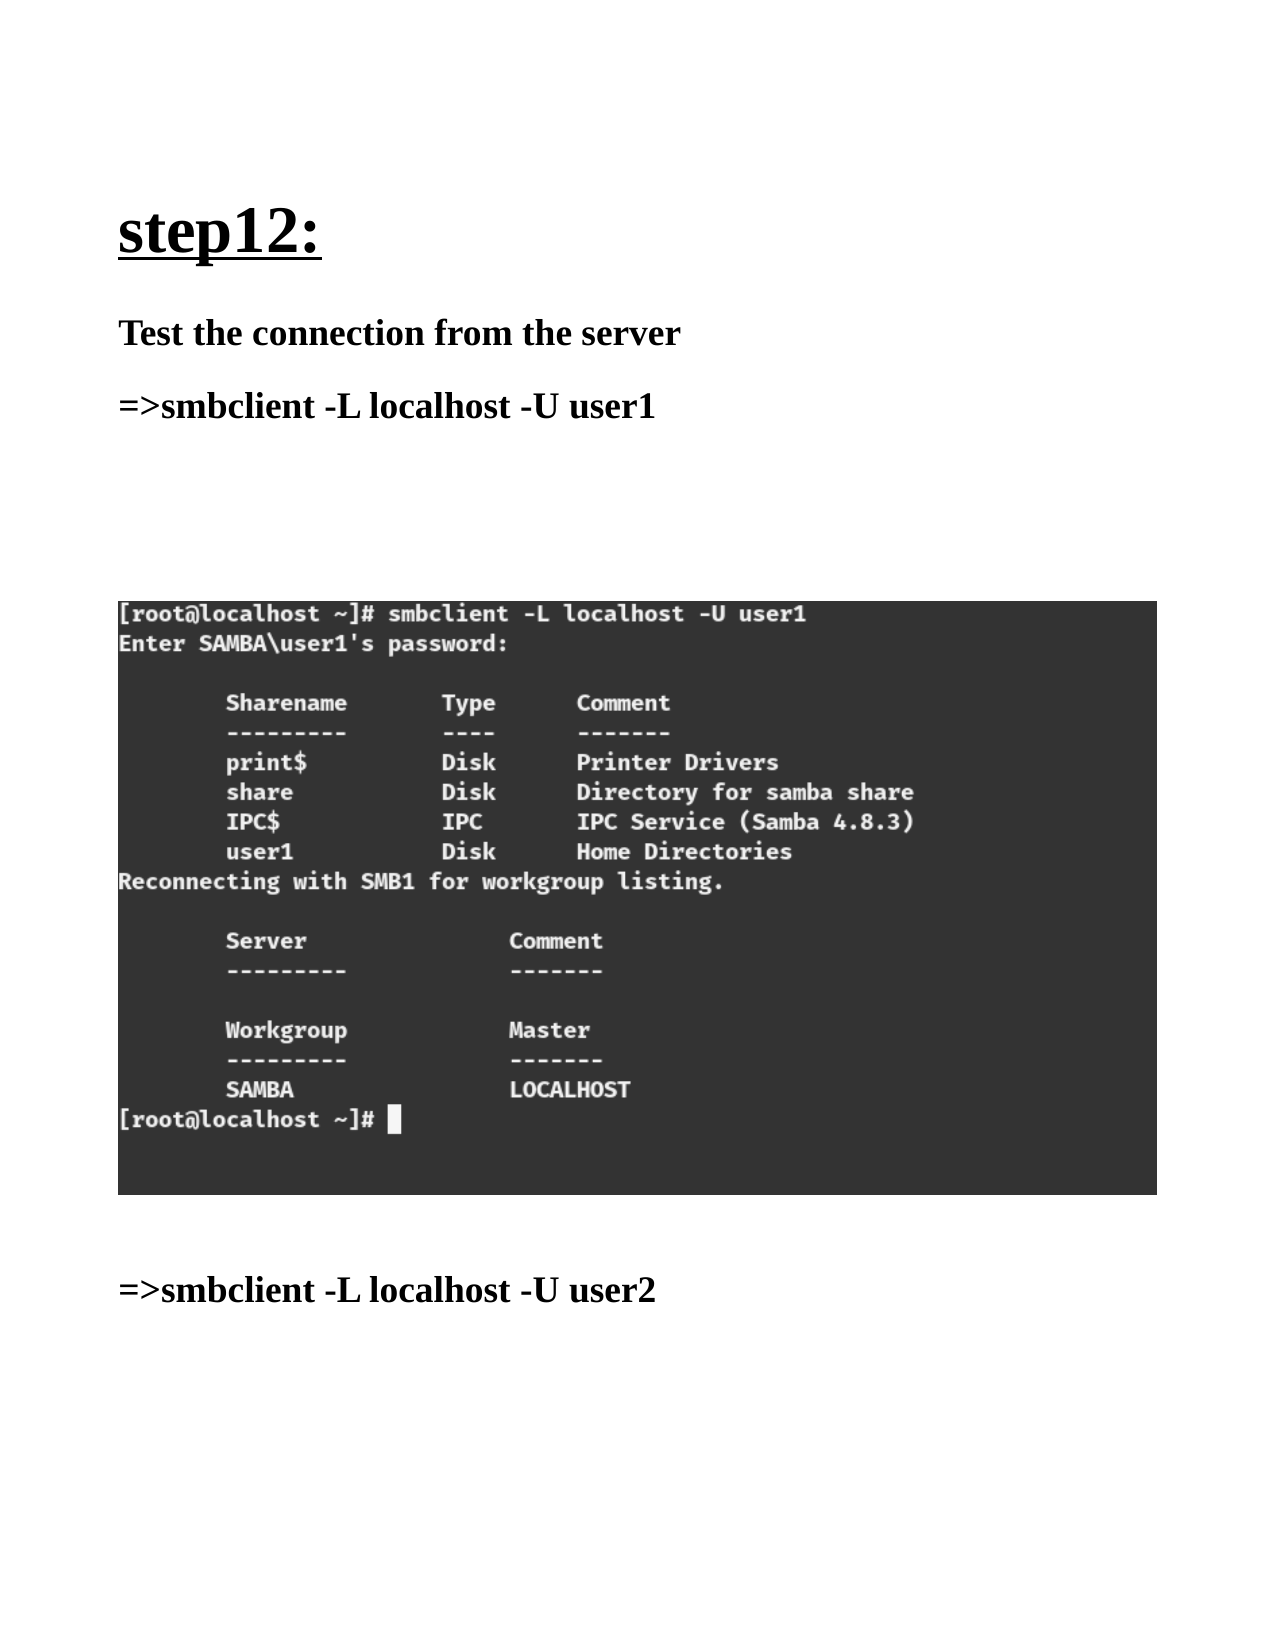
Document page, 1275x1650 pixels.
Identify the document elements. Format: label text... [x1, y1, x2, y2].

picture [118, 601, 1157, 1195]
text =>smbclient -L localhost -U user1 [118, 383, 1157, 426]
text step12: [118, 191, 1157, 267]
text =>smbclient -L localhost -U user2 [118, 1267, 1157, 1310]
text Test the connection from the server [118, 311, 1157, 354]
